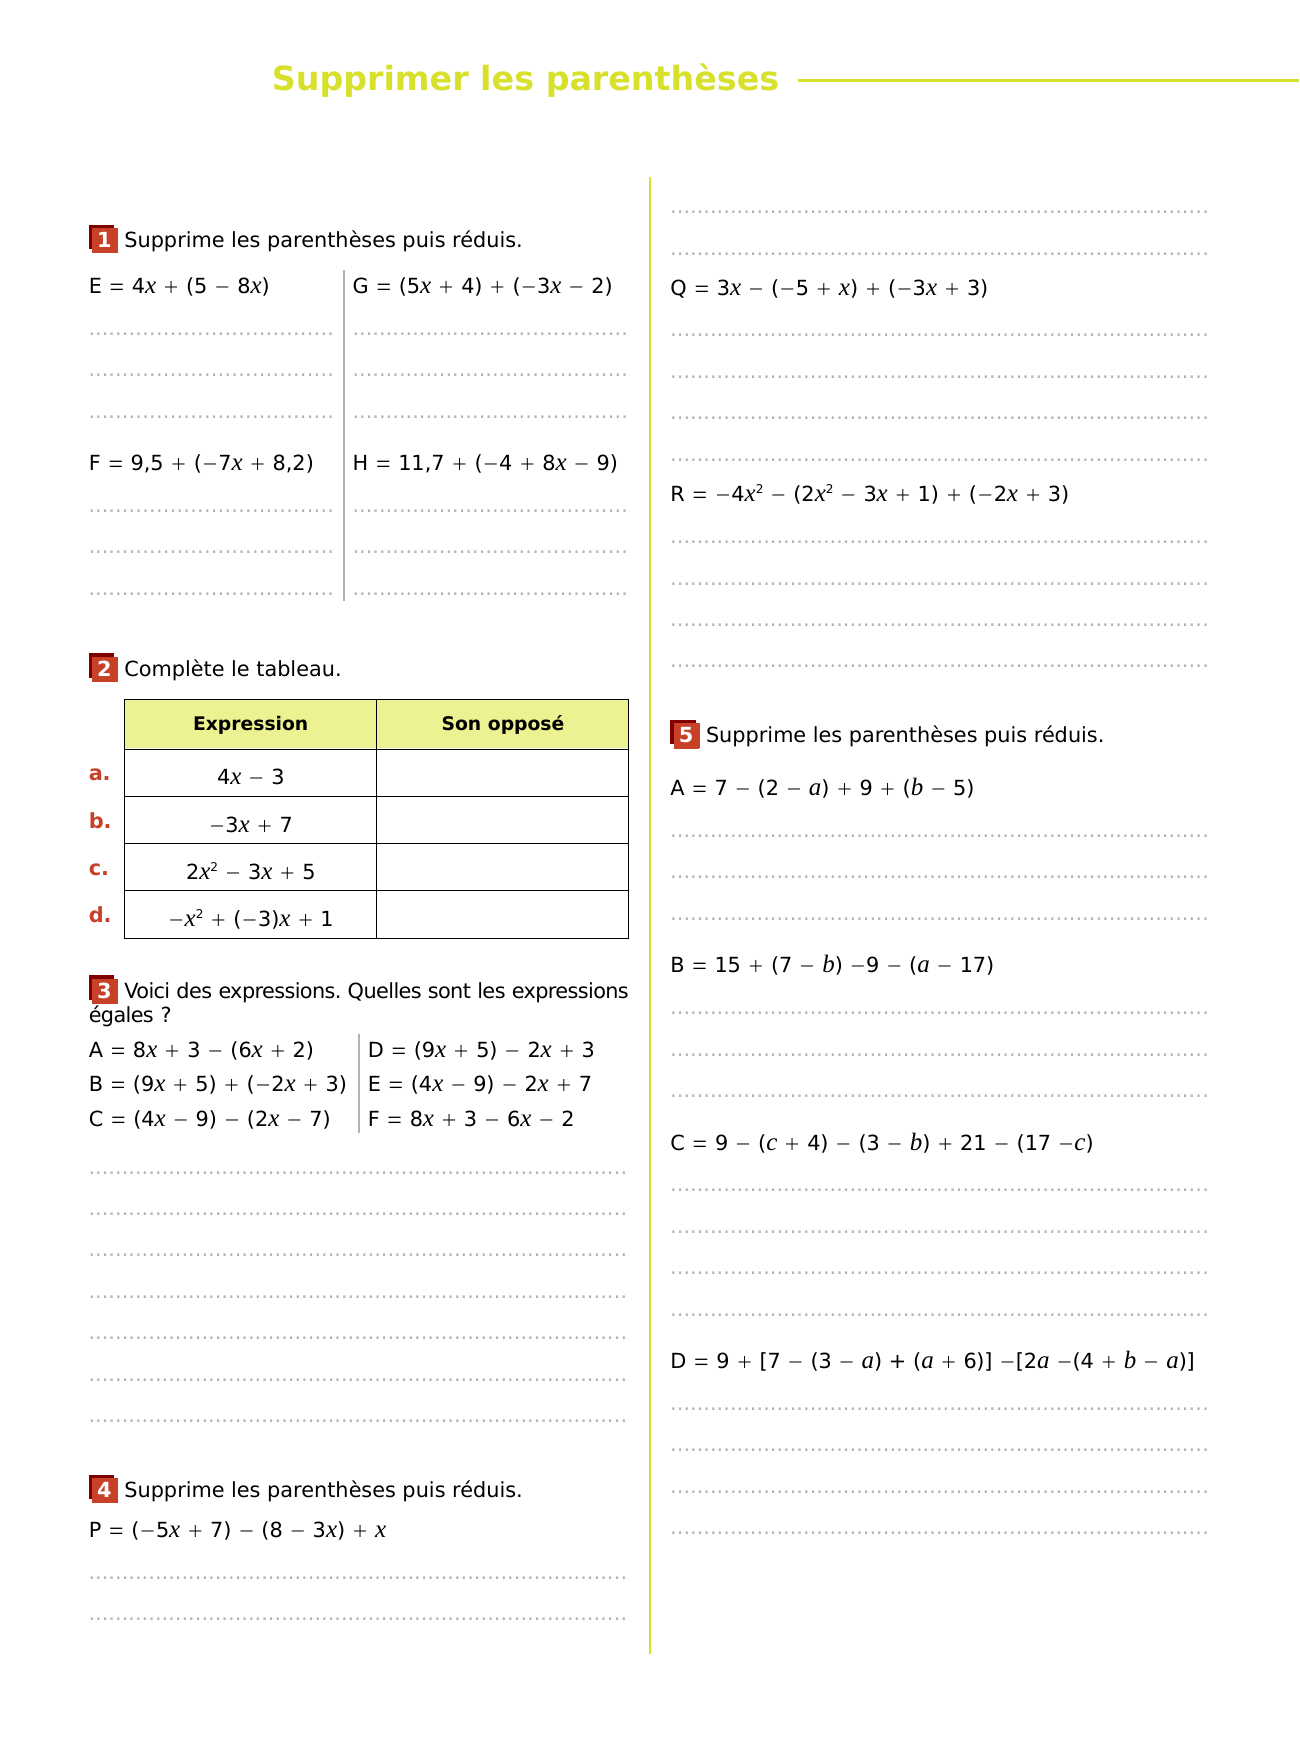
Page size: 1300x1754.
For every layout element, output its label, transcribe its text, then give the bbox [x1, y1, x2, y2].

table_cell [89, 796, 124, 843]
table_cell [377, 797, 628, 843]
table_cell [89, 890, 124, 938]
table_cell [89, 749, 124, 796]
text D = 9  [7 − (3 − a) + (a  6)] −[2a −(4  b − a)] [670, 1333, 1211, 1374]
text C = 9 − (c  4) − (3 − b)  21 − (17 −c) [670, 1114, 1211, 1155]
text E = 4x  (5 − 8x) [88, 270, 335, 299]
text A = 7 − (2 − a)  9  (b − 5) [670, 760, 1211, 801]
list A  8x  3 ─ (6x  2) [88, 1034, 350, 1062]
table_header [89, 699, 124, 748]
table_cell −3x  7 [125, 797, 376, 843]
table_header Son opposé [377, 700, 628, 748]
table_cell [89, 843, 124, 890]
subtitle Complète le tableau. [114, 653, 629, 681]
text F = 9,5  (−7x  8,2) [88, 435, 335, 476]
text B  (9x  5)  (─2x  3) [88, 1068, 350, 1097]
table_header Expression [125, 700, 376, 748]
text G = (5x  4)  (−3x − 2) [352, 270, 629, 299]
subtitle Voici des expressions. Quelles sont les expressions égales ? [88, 975, 629, 1028]
text C  (4x ─ 9) ─ (2x ─ 7) [88, 1103, 350, 1132]
table_cell 2x2 − 3x  5 [125, 844, 376, 890]
text H = 11,7  (−4  8x − 9) [352, 435, 629, 476]
text Q = 3x − (−5  x)  (−3x  3) [670, 272, 1211, 300]
subtitle Supprime les parenthèses puis réduis. [88, 1474, 629, 1502]
text P = (−5x  7) − (8 − 3x)  x [88, 1514, 629, 1543]
table_cell [377, 750, 628, 796]
text R = −4x2 − (2x2 − 3x  1)  (−2x  3) [670, 466, 1211, 507]
text E  (4x ─ 9) ─ 2x  7 [368, 1068, 629, 1097]
table_cell −x2  (−3)x  1 [125, 891, 376, 938]
table_cell [377, 844, 628, 890]
text F  8x  3 ─ 6x ─ 2 [368, 1103, 629, 1132]
text D  (9x  5) ─ 2x  3 [368, 1034, 629, 1062]
text B = 15  (7 − b) −9 − (a − 17) [670, 937, 1211, 978]
subtitle Supprime les parenthèses puis réduis. [88, 224, 629, 252]
table_cell [377, 891, 628, 938]
subtitle Supprime les parenthèses puis réduis. [696, 720, 1211, 748]
table_cell 4x − 3 [125, 750, 376, 796]
